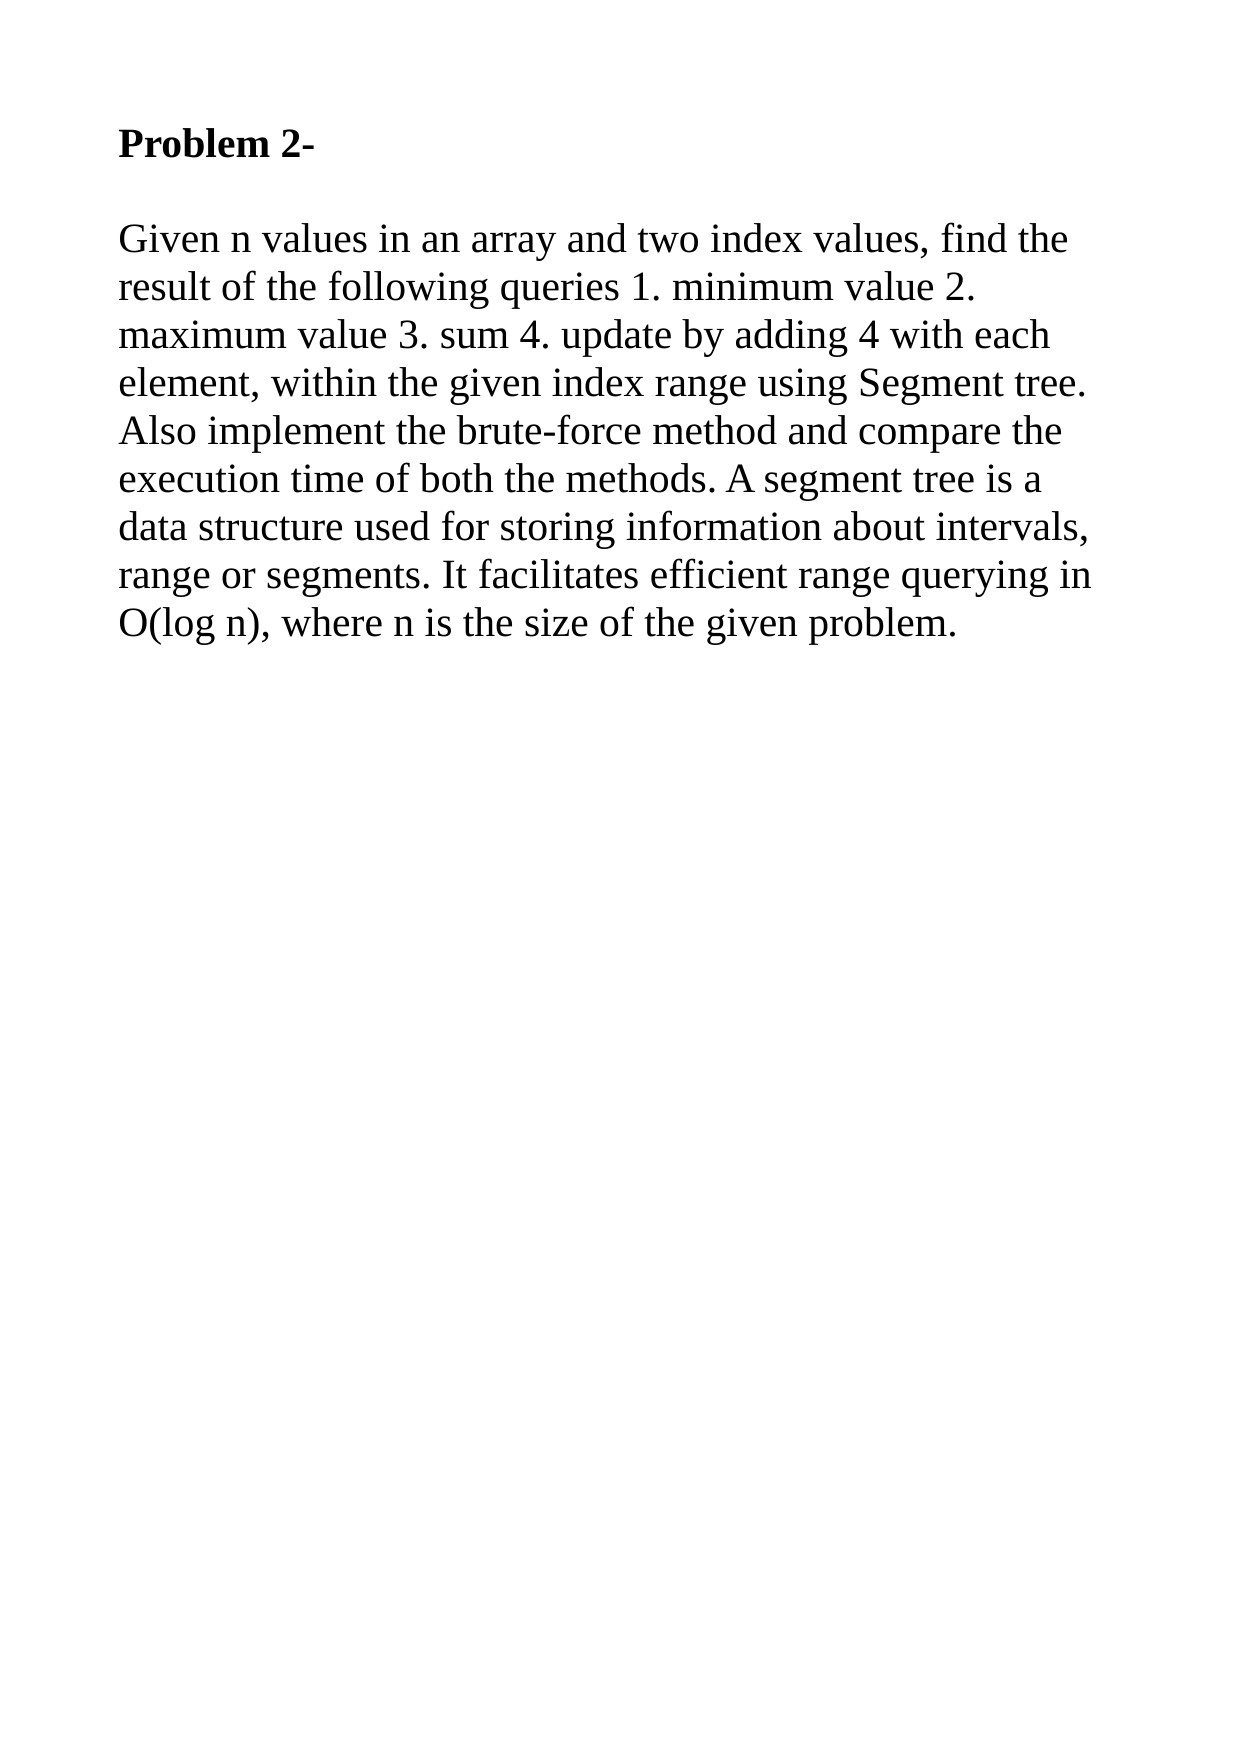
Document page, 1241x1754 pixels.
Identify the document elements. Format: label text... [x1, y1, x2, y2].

text Problem 2- [118, 118, 1122, 166]
text Given n values in an array and two index values, find the result of the following queries 1. minimum value 2. maximum value 3. sum 4. update by adding 4 with each element, within the given index range using Segment tree. Also implement the brute-force method and compare the execution time of both the methods. A segment tree is a data structure used for storing information about intervals, range or segments. It facilitates efficient range querying in O(log n), where n is the size of the given problem. [118, 214, 1122, 645]
